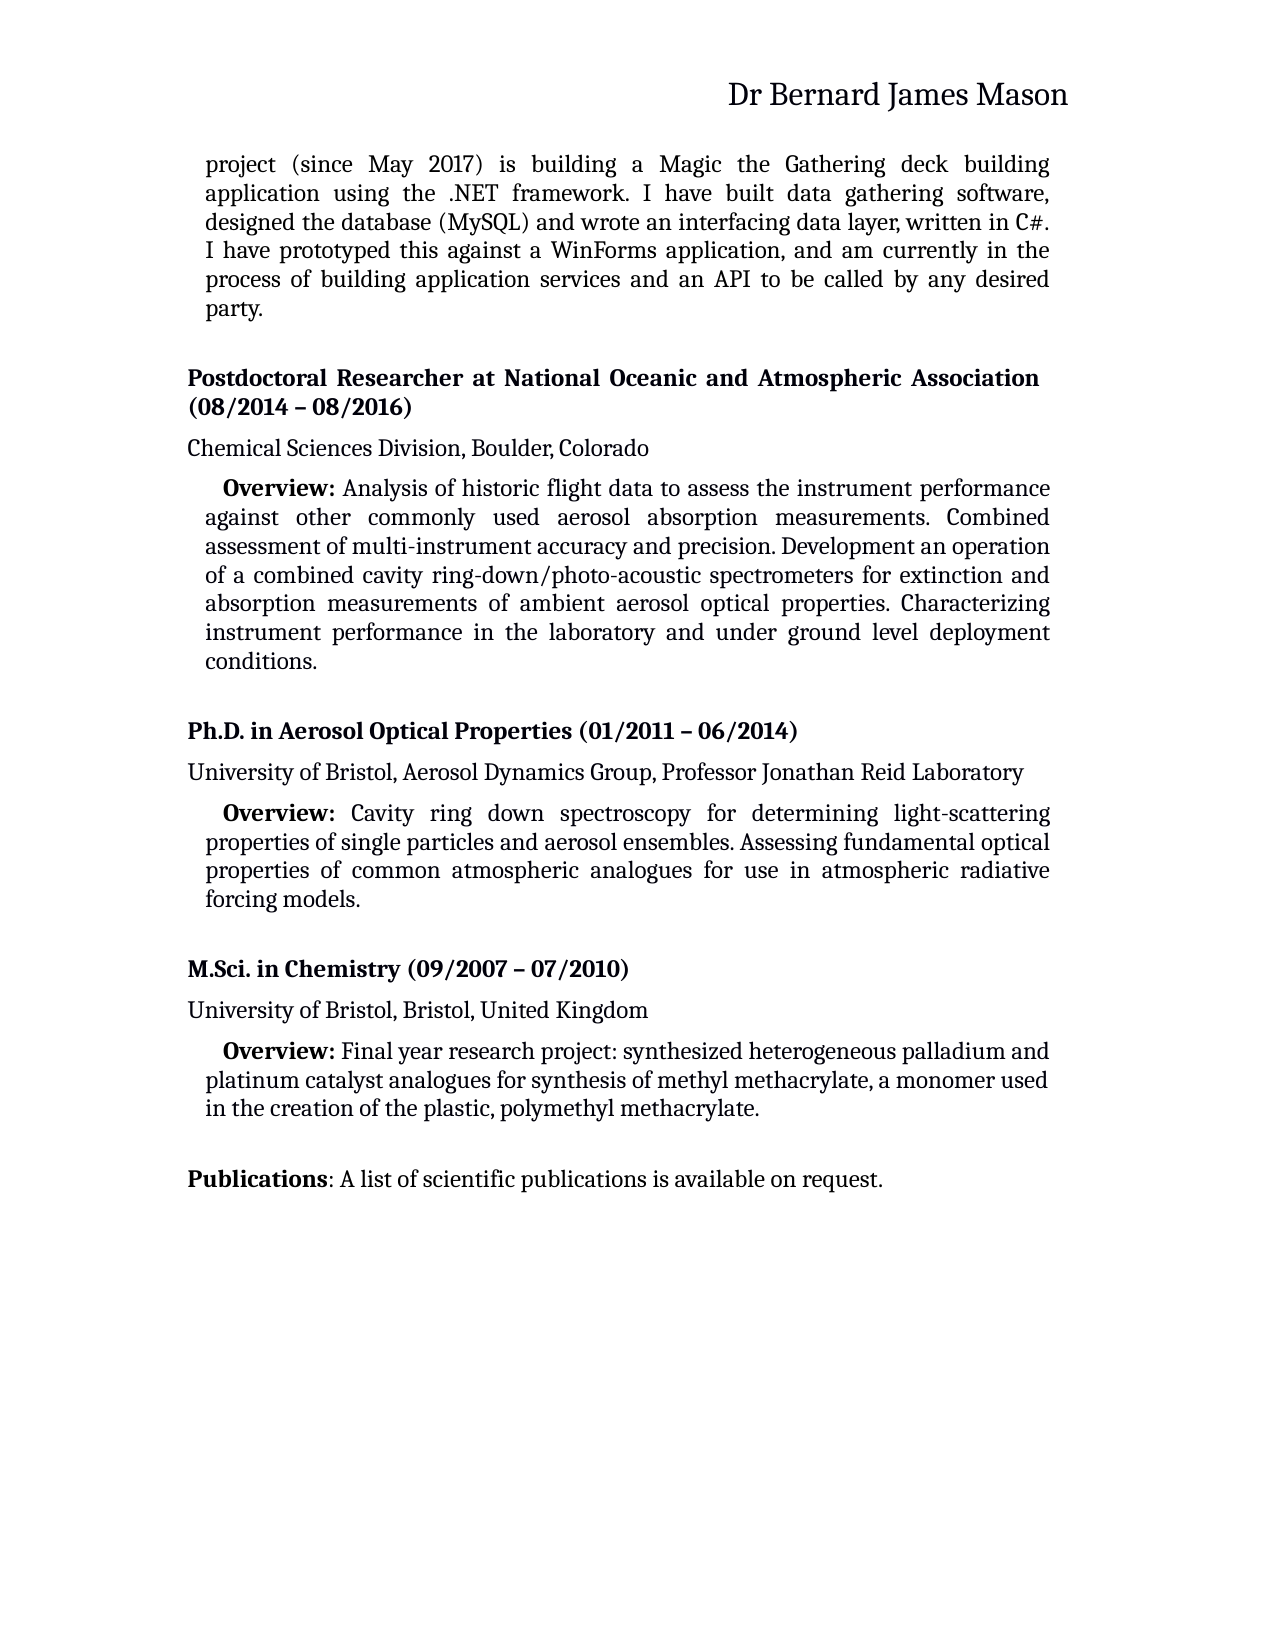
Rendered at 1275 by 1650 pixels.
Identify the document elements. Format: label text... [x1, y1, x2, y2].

text Overview: Final year research project: synthesized heterogeneous palladium and platinum catalyst analogues for synthesis of methyl methacrylate, a monomer used in the creation of the plastic, polymethyl methacrylate. [205, 1037, 1051, 1123]
text M.Sci. in Chemistry (09/2007 – 07/2010) [187, 955, 1069, 984]
text Postdoctoral Researcher at National Oceanic and Atmospheric Association (08/2014 – 08/2016) [187, 364, 1040, 421]
text Chemical Sciences Division, Boulder, Colorado [187, 434, 1041, 463]
text Overview: Analysis of historic flight data to assess the instrument performance against other commonly used aerosol absorption measurements. Combined assessment of multi-instrument accuracy and precision. Development an operation of a combined cavity ring-down/photo-acoustic spectrometers for extinction and absorption measurements of ambient aerosol optical properties. Characterizing instrument performance in the laboratory and under ground level deployment conditions. [205, 474, 1051, 676]
text Overview: Cavity ring down spectroscopy for determining light-scattering properties of single particles and aerosol ensembles. Assessing fundamental optical properties of common atmospheric analogues for use in atmospheric radiative forcing models. [205, 799, 1051, 914]
subtitle Publications: A list of scientific publications is available on request. [187, 1164, 1069, 1193]
text project (since May 2017) is building a Magic the Gathering deck building application using the .NET framework. I have built data gathering software, designed the database (MySQL) and wrote an interfacing data layer, written in C#. I have prototyped this against a WinForms application, and am currently in the process of building application services and an API to be called by any desired party. [205, 150, 1051, 322]
text Ph.D. in Aerosol Optical Properties (01/2011 – 06/2014) [187, 717, 1041, 746]
text University of Bristol, Aerosol Dynamics Group, Professor Jonathan Reid Laboratory [187, 758, 1041, 787]
text University of Bristol, Bristol, United Kingdom [187, 996, 1069, 1025]
